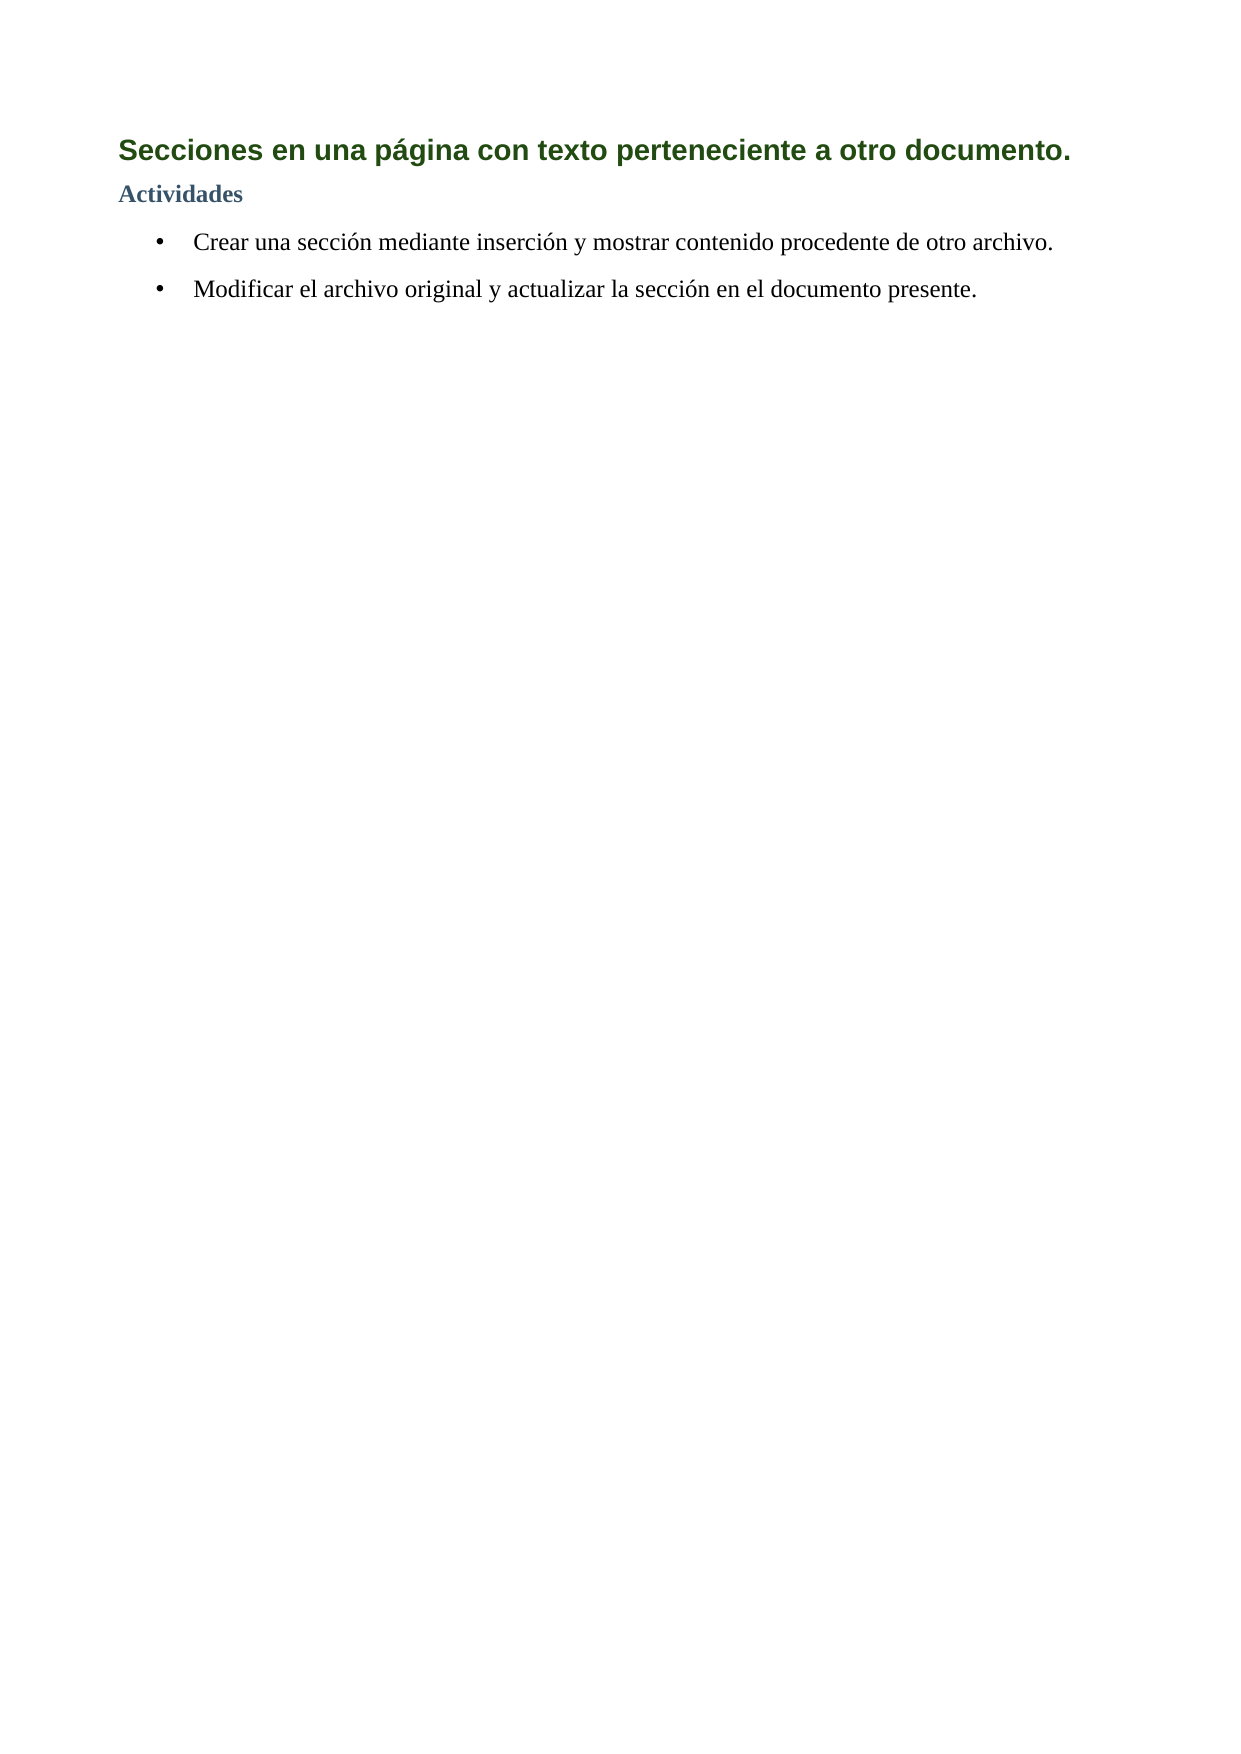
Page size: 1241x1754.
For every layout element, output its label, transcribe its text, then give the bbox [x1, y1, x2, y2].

text Actividades [118, 179, 1122, 208]
subtitle Secciones en una página con texto perteneciente a otro documento. [118, 133, 1122, 166]
list Modificar el archivo original y actualizar la sección en el documento presente. [156, 274, 1122, 303]
list Crear una sección mediante inserción y mostrar contenido procedente de otro archivo. [156, 227, 1122, 255]
